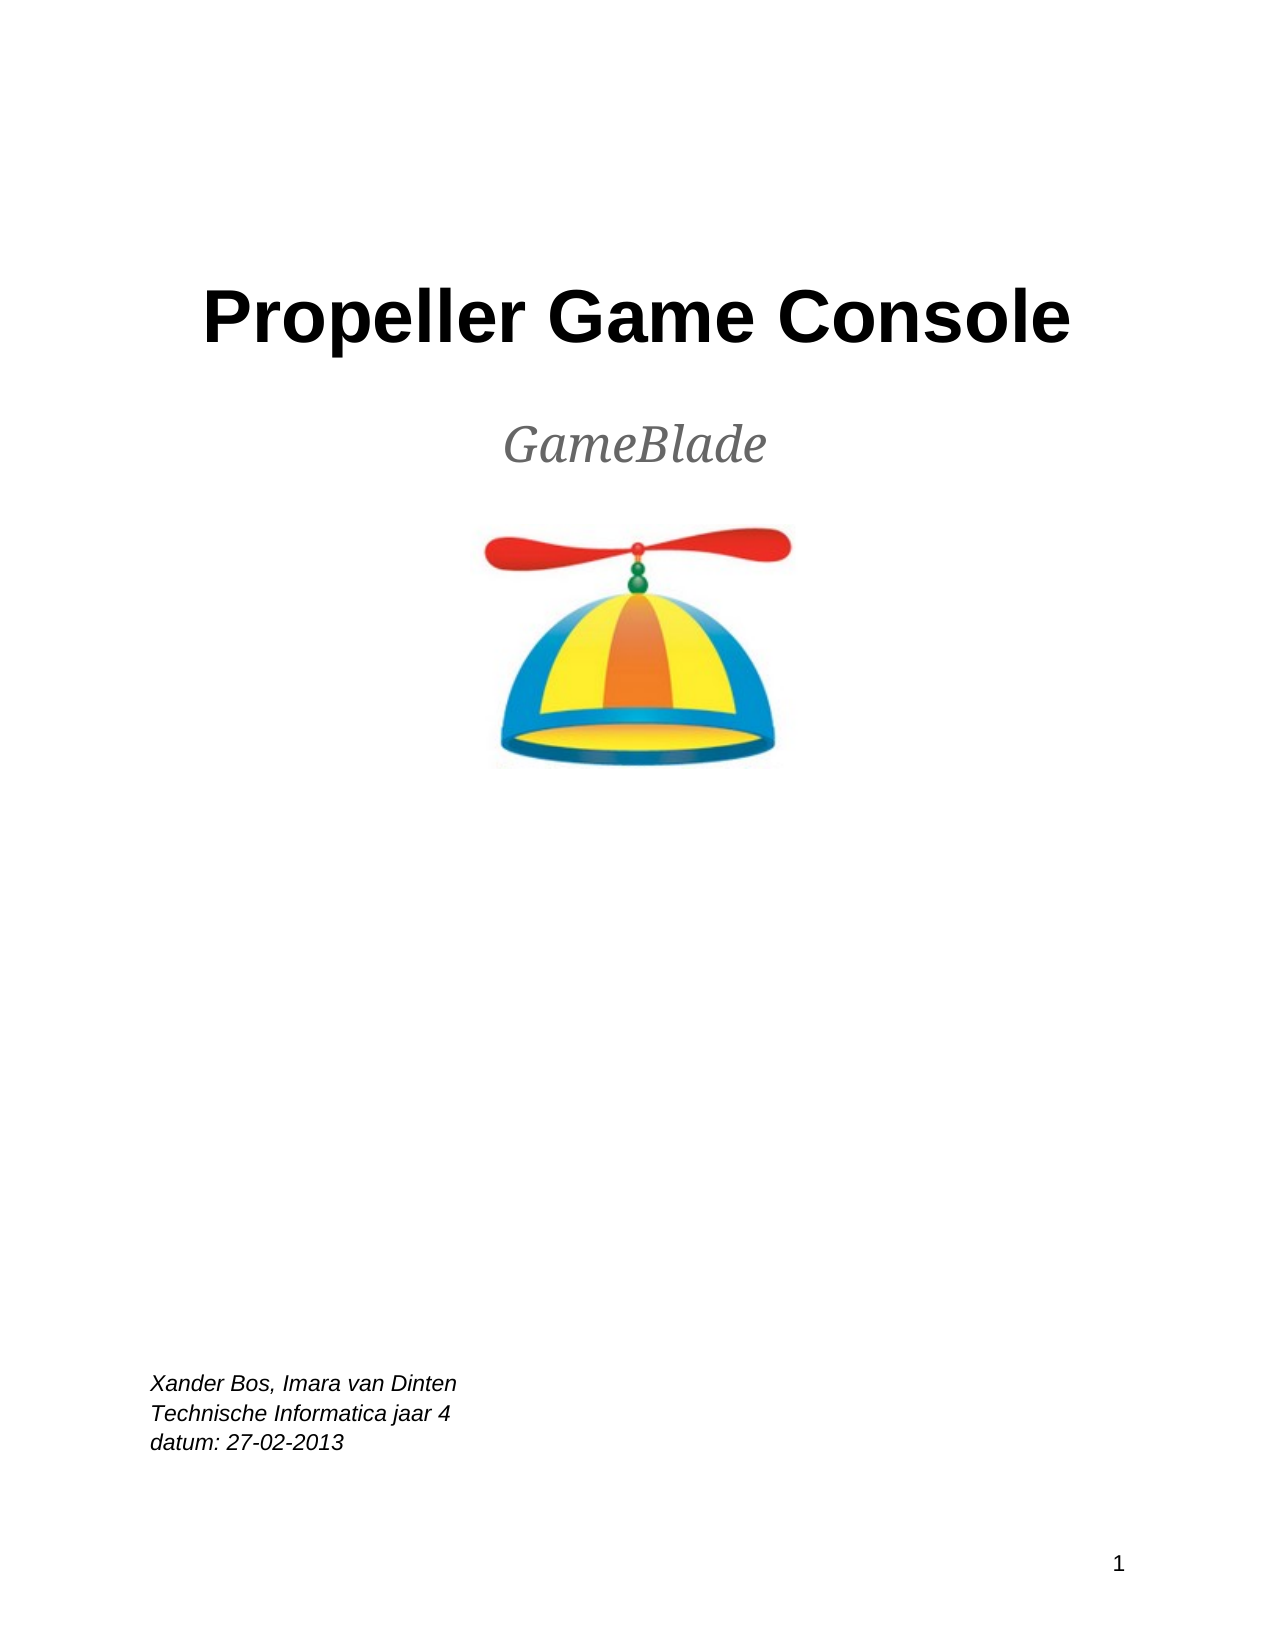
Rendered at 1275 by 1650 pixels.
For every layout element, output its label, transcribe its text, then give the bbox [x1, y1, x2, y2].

title Propeller Game Console [150, 275, 1125, 359]
subtitle GameBlade [150, 409, 1125, 477]
text Technische Informatica jaar 4 [150, 1400, 1125, 1426]
picture [470, 524, 805, 769]
text Xander Bos, Imara van Dinten [150, 1371, 1125, 1397]
text datum: 27-02-2013 [150, 1430, 1125, 1455]
